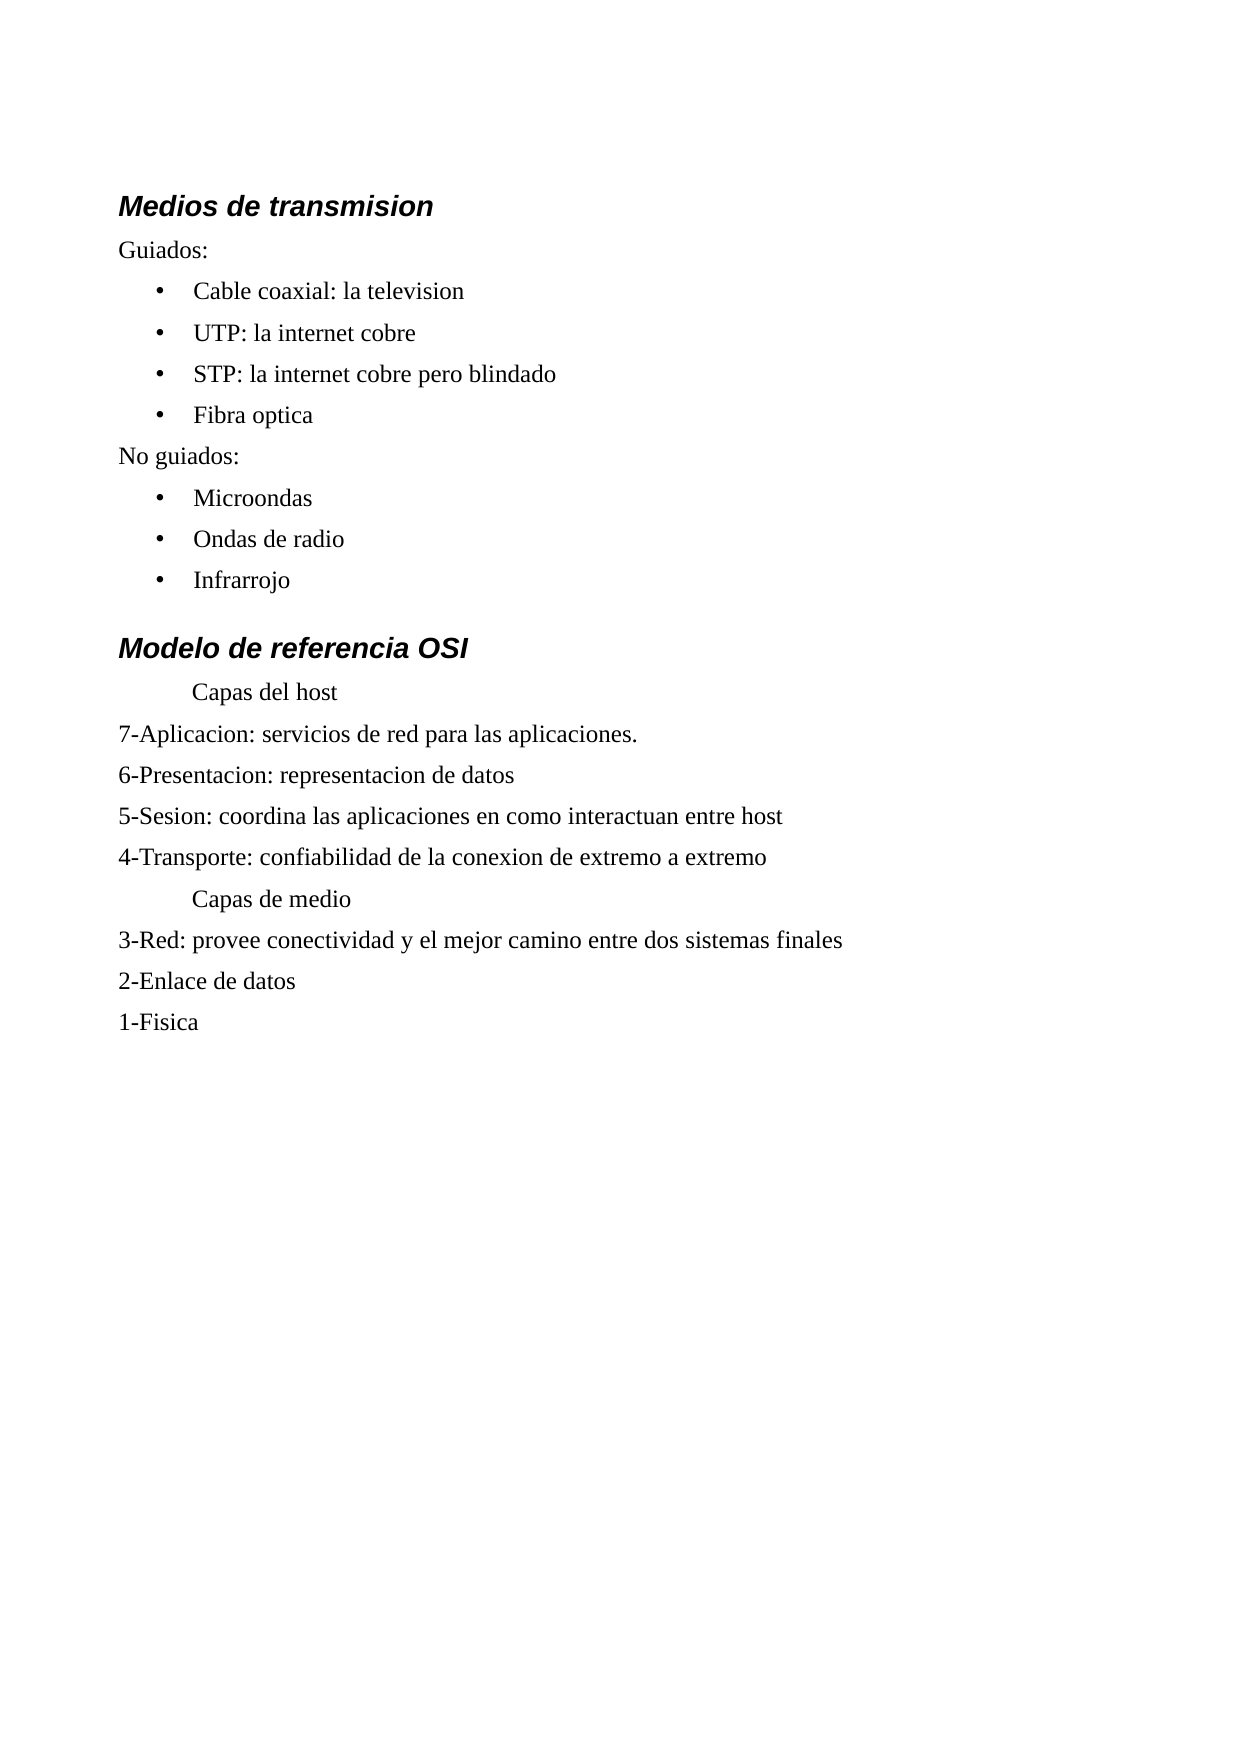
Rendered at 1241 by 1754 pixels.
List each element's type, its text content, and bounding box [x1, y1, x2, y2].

text 1-Fisica [118, 1007, 1122, 1036]
text 3-Red: provee conectividad y el mejor camino entre dos sistemas finales [118, 925, 1122, 954]
text 5-Sesion: coordina las aplicaciones en como interactuan entre host [118, 801, 1122, 830]
list Infrarrojo [156, 565, 1122, 594]
text 7-Aplicacion: servicios de red para las aplicaciones. [118, 719, 1122, 747]
list Fibra optica [156, 400, 1122, 429]
text 6-Presentacion: representacion de datos [118, 760, 1122, 789]
list Cable coaxial: la television [156, 276, 1122, 305]
list Microondas [156, 483, 1122, 511]
text Capas de medio [118, 884, 1122, 912]
text 2-Enlace de datos [118, 966, 1122, 995]
text 4-Transporte: confiabilidad de la conexion de extremo a extremo [118, 842, 1122, 871]
text Capas del host [118, 677, 1122, 706]
list Ondas de radio [156, 524, 1122, 553]
text No guiados: [118, 441, 1122, 470]
text Guiados: [118, 235, 1122, 264]
list UTP: la internet cobre [156, 318, 1122, 346]
subtitle Medios de transmision [118, 189, 1122, 223]
subtitle Modelo de referencia OSI [118, 631, 1122, 665]
list STP: la internet cobre pero blindado [156, 359, 1122, 388]
